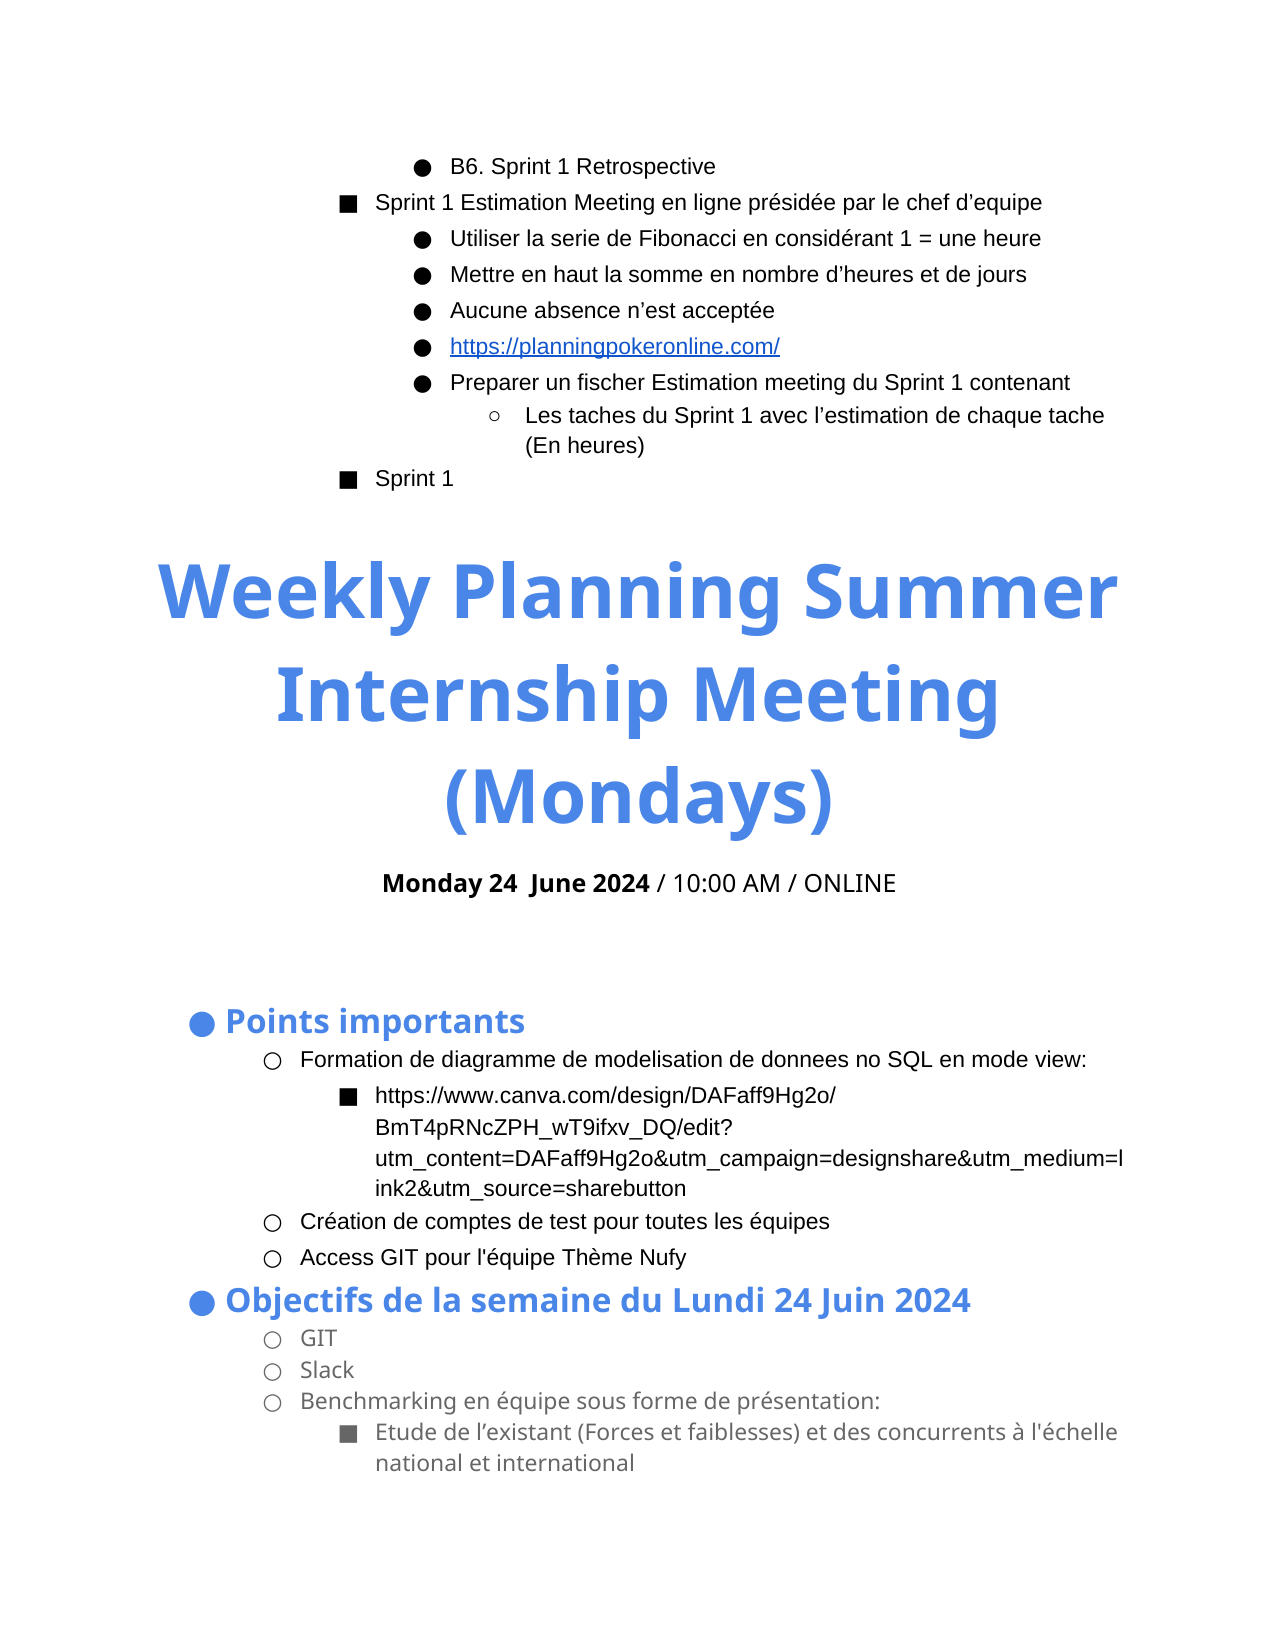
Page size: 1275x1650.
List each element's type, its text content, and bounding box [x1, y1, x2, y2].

list https://www.canva.com/design/DAFaff9Hg2o/BmT4pRNcZPH_wT9ifxv_DQ/edit?utm_content=DAFaff9Hg2o&utm_campaign=designshare&utm_medium=link2&utm_source=sharebutton [337, 1079, 1125, 1201]
list Formation de diagramme de modelisation de donnees no SQL en mode view: [262, 1043, 1125, 1074]
title Points importants [187, 998, 1128, 1043]
list GIT [262, 1322, 1125, 1353]
list Mettre en haut la somme en nombre d’heures et de jours [412, 258, 1125, 289]
list https://planningpokeronline.com/ [412, 330, 1125, 361]
list Benchmarking en équipe sous forme de présentation: [262, 1385, 1125, 1416]
title Weekly Planning Summer Internship Meeting (Mondays) [150, 538, 1128, 845]
list Etude de l’existant (Forces et faiblesses) et des concurrents à l'échelle national et international [337, 1416, 1125, 1478]
list B6. Sprint 1 Retrospective [412, 150, 1125, 181]
list Les taches du Sprint 1 avec l’estimation de chaque tache (En heures) [487, 402, 1125, 458]
list Sprint 1 Estimation Meeting en ligne présidée par le chef d’equipe [337, 186, 1125, 217]
title Objectifs de la semaine du Lundi 24 Juin 2024 [187, 1277, 1128, 1322]
list Preparer un fischer Estimation meeting du Sprint 1 contenant [412, 366, 1125, 397]
list Sprint 1 [337, 462, 1125, 493]
subtitle Monday 24 June 2024 / 10:00 AM / ONLINE [150, 866, 1128, 900]
list Création de comptes de test pour toutes les équipes [262, 1205, 1125, 1236]
list Utiliser la serie de Fibonacci en considérant 1 = une heure [412, 222, 1125, 253]
list Access GIT pour l'équipe Thème Nufy [262, 1241, 1125, 1272]
list Aucune absence n’est acceptée [412, 294, 1125, 325]
list Slack [262, 1353, 1125, 1385]
